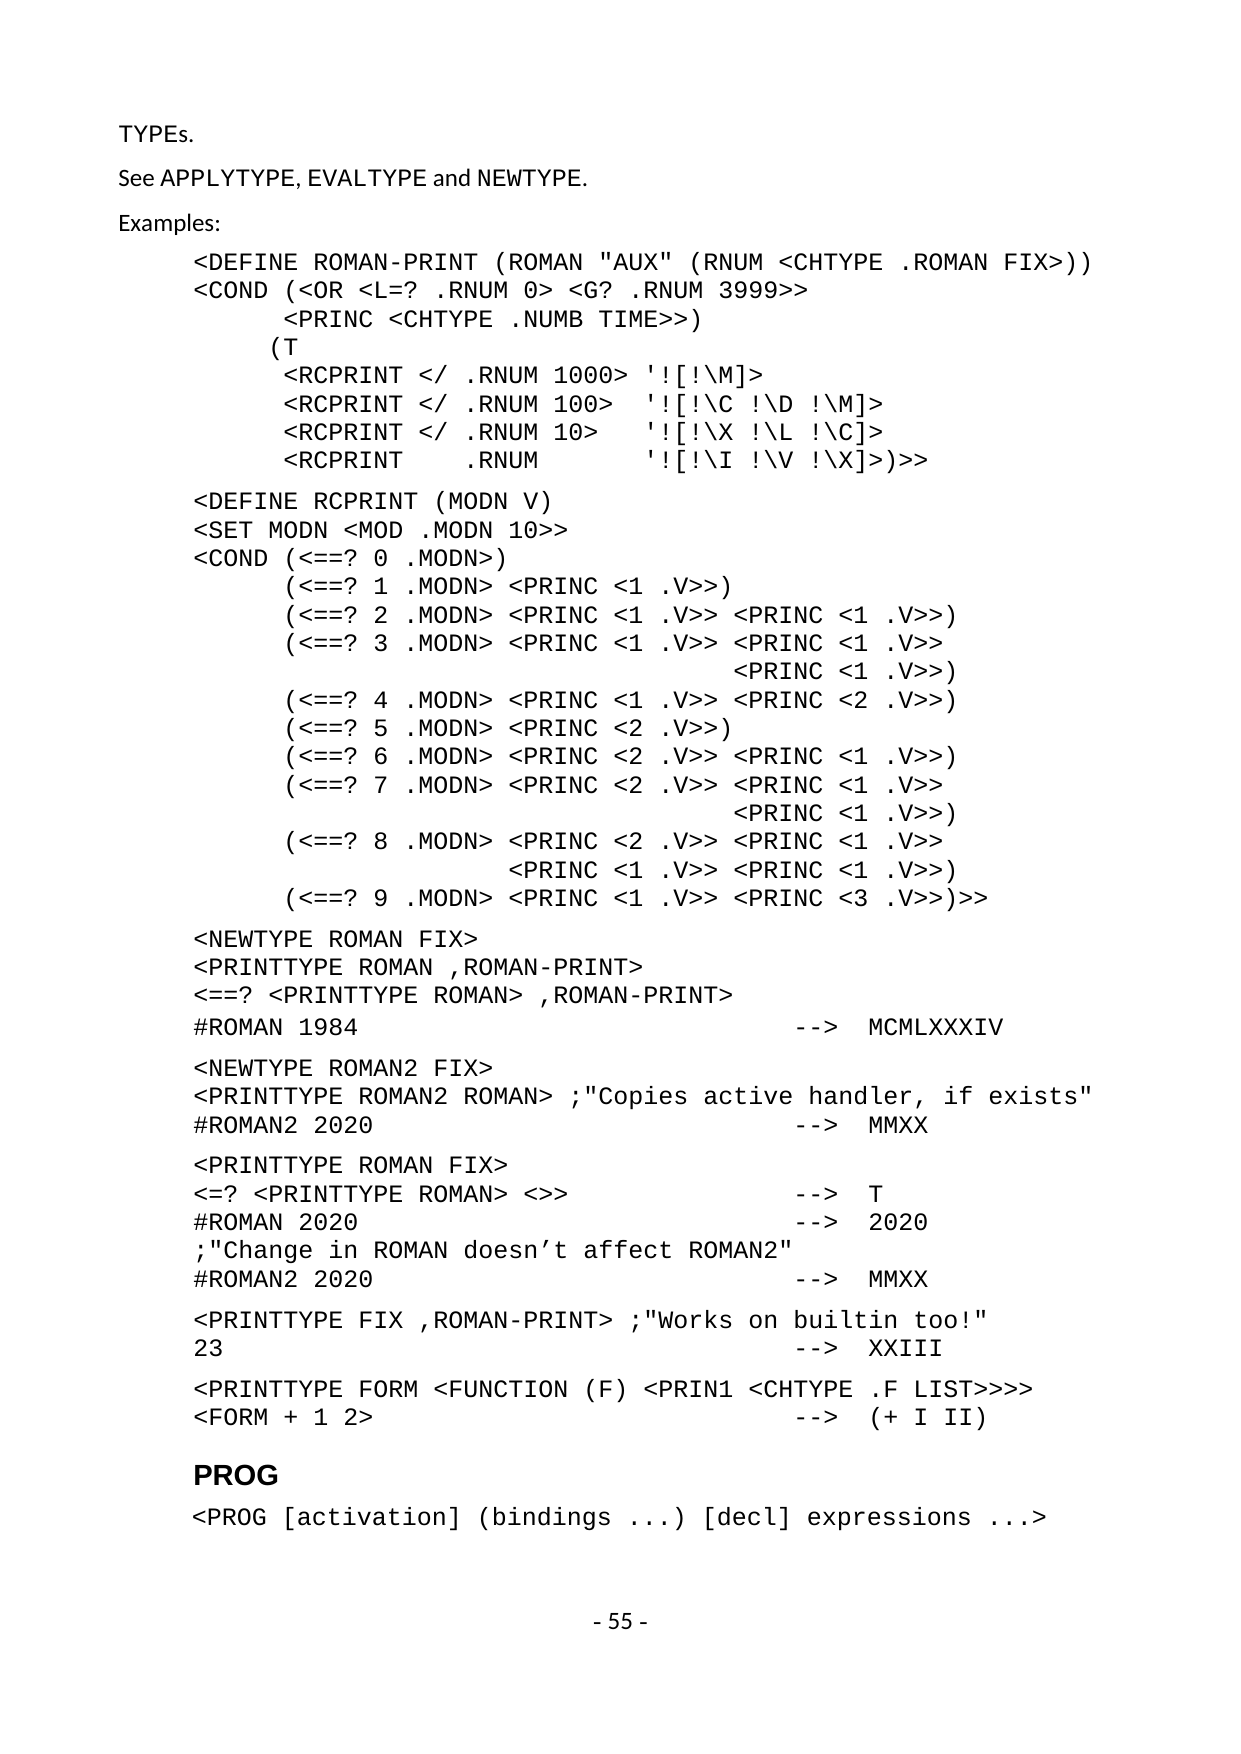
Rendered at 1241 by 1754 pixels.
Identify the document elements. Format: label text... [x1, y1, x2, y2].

text <NEWTYPE ROMAN2 FIX> <PRINTTYPE ROMAN2 ROMAN> ;"Copies active handler, if exists" #ROMAN2 2020 --> MMXX [118, 1056, 1122, 1141]
text <PROG [activation] (bindings ...) [decl] expressions ...> [192, 1504, 1122, 1532]
text TYPEs. [118, 118, 1122, 150]
text <PRINTTYPE FIX ,ROMAN-PRINT> ;"Works on builtin too!" 23 --> XXIII [118, 1307, 1122, 1364]
text <PRINTTYPE ROMAN FIX> <=? <PRINTTYPE ROMAN> <>> --> T #ROMAN 2020 --> 2020 ;"Change in ROMAN doesn’t affect ROMAN2" #ROMAN2 2020 --> MMXX [118, 1153, 1122, 1295]
text <NEWTYPE ROMAN FIX> <PRINTTYPE ROMAN ,ROMAN-PRINT> <==? <PRINTTYPE ROMAN> ,ROMAN-PRINT> #ROMAN 1984 --> MCMLXXXIV [118, 926, 1122, 1043]
text <DEFINE ROMAN-PRINT (ROMAN "AUX" (RNUM <CHTYPE .ROMAN FIX>)) <COND (<OR <L=? .RNUM 0> <G? .RNUM 3999>> <PRINC <CHTYPE .NUMB TIME>>) (T <RCPRINT </ .RNUM 1000> '![!\M]> <RCPRINT </ .RNUM 100> '![!\C !\D !\M]> <RCPRINT </ .RNUM 10> '![!\X !\L !\C]> <RCPRINT .RNUM '![!\I !\V !\X]>)>> [118, 250, 1122, 476]
text See APPLYTYPE, EVALTYPE and NEWTYPE. [118, 162, 1122, 194]
text Examples: [118, 207, 1122, 237]
text <DEFINE RCPRINT (MODN V) <SET MODN <MOD .MODN 10>> <COND (<==? 0 .MODN>) (<==? 1 .MODN> <PRINC <1 .V>>) (<==? 2 .MODN> <PRINC <1 .V>> <PRINC <1 .V>>) (<==? 3 .MODN> <PRINC <1 .V>> <PRINC <1 .V>> <PRINC <1 .V>>) (<==? 4 .MODN> <PRINC <1 .V>> <PRINC <2 .V>>) (<==? 5 .MODN> <PRINC <2 .V>>) (<==? 6 .MODN> <PRINC <2 .V>> <PRINC <1 .V>>) (<==? 7 .MODN> <PRINC <2 .V>> <PRINC <1 .V>> <PRINC <1 .V>>) (<==? 8 .MODN> <PRINC <2 .V>> <PRINC <1 .V>> <PRINC <1 .V>> <PRINC <1 .V>>) (<==? 9 .MODN> <PRINC <1 .V>> <PRINC <3 .V>>)>> [118, 489, 1122, 914]
subtitle PROG [118, 1458, 1122, 1492]
text <PRINTTYPE FORM <FUNCTION (F) <PRIN1 <CHTYPE .F LIST>>>> <FORM + 1 2> --> (+ I II) [118, 1376, 1122, 1433]
